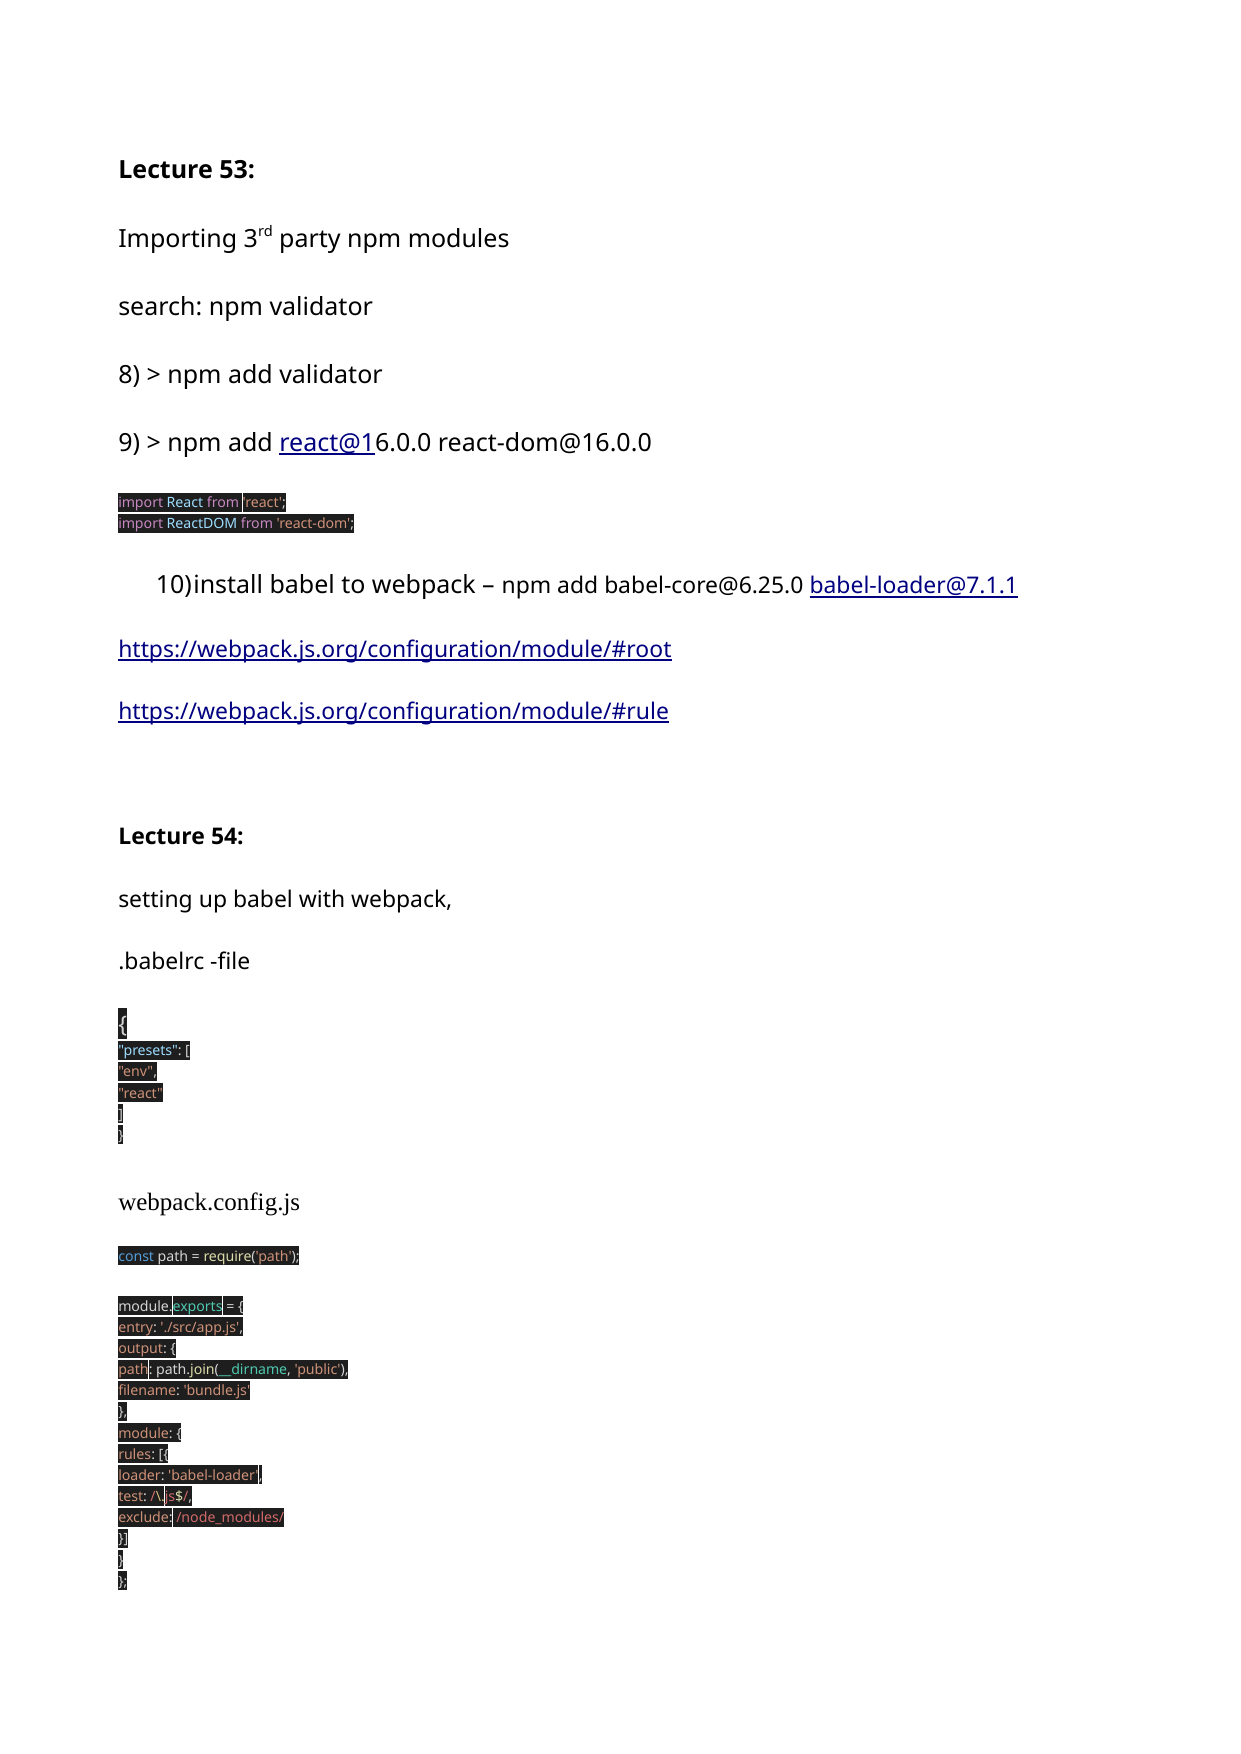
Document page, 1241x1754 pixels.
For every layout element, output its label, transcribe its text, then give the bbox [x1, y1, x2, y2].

text }] [118, 1527, 1122, 1548]
text 9) > npm add react@16.0.0 react-dom@16.0.0 [118, 425, 1122, 459]
text Importing 3rd party npm modules [118, 220, 1122, 254]
text filename: 'bundle.js' [118, 1379, 1122, 1400]
text output: { [118, 1336, 1122, 1358]
text loader: 'babel-loader', [118, 1463, 1122, 1484]
text Lecture 54: [118, 820, 1122, 851]
text module.exports = { [118, 1294, 1122, 1315]
text setting up babel with webpack, [118, 882, 1122, 914]
text "presets": [ [118, 1039, 1122, 1060]
text } [118, 1123, 1122, 1144]
text import React from 'react'; [118, 493, 1122, 512]
text import ReactDOM from 'react-dom'; [118, 512, 1122, 533]
text search: npm validator [118, 288, 1122, 322]
text Lecture 53: [118, 152, 1122, 186]
text { [118, 1007, 1122, 1039]
text }, [118, 1400, 1122, 1421]
text path: path.join(__dirname, 'public'), [118, 1358, 1122, 1379]
text 8) > npm add validator [118, 357, 1122, 391]
text https://webpack.js.org/configuration/module/#root [118, 632, 1122, 664]
text "react" [118, 1081, 1122, 1102]
text .babelrc -file [118, 945, 1122, 976]
text } [118, 1548, 1122, 1569]
text const path = require('path'); [118, 1244, 1122, 1265]
text https://webpack.js.org/configuration/module/#rule [118, 695, 1122, 726]
text test: /\.js$/, [118, 1484, 1122, 1506]
list install babel to webpack – npm add babel-core@6.25.0 babel-loader@7.1.1 [156, 567, 1122, 601]
text module: { [118, 1421, 1122, 1442]
text ] [118, 1102, 1122, 1123]
text }; [118, 1569, 1122, 1590]
text rules: [{ [118, 1442, 1122, 1463]
text webpack.config.js [118, 1187, 1122, 1216]
text entry: './src/app.js', [118, 1315, 1122, 1336]
text exclude: /node_modules/ [118, 1506, 1122, 1527]
text "env", [118, 1060, 1122, 1081]
